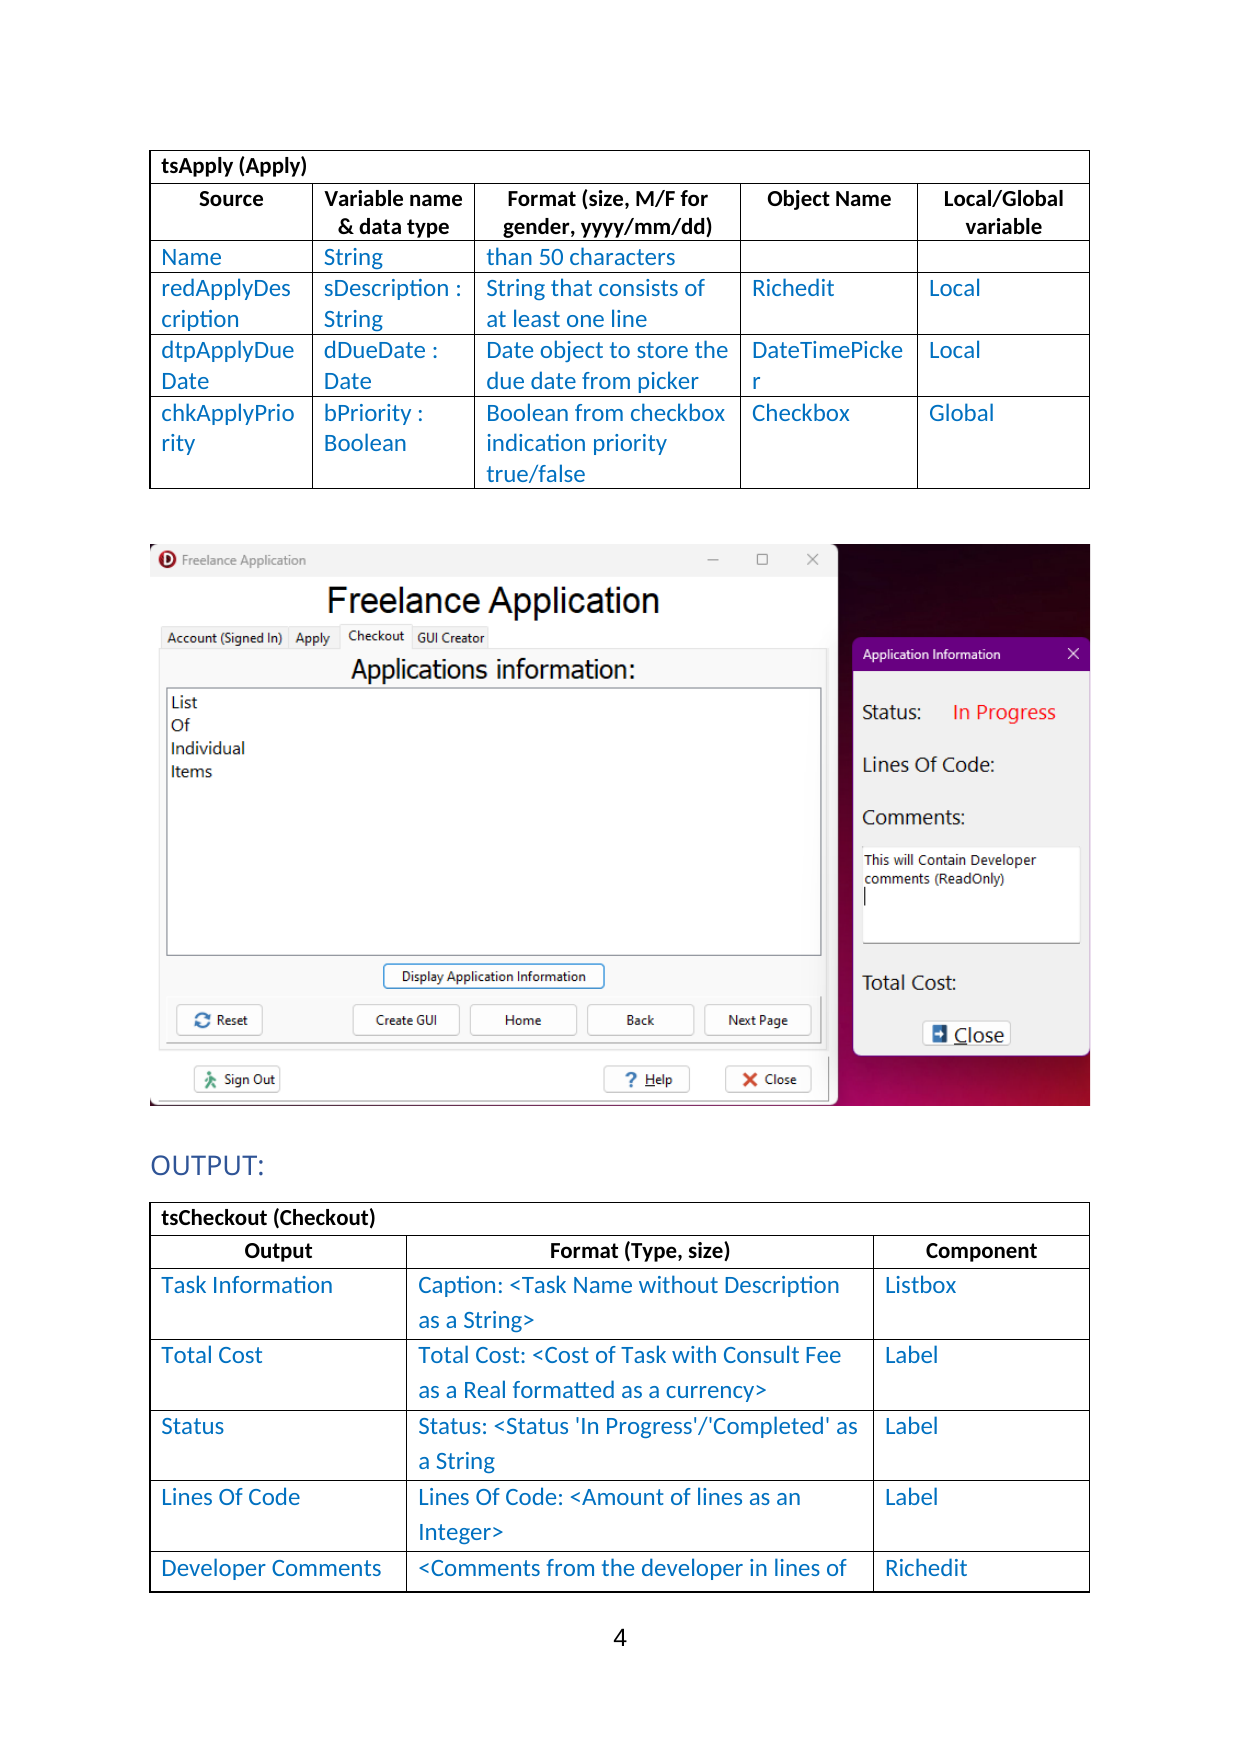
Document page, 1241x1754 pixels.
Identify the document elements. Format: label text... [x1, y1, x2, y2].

table_cell Checkbox [741, 397, 917, 488]
table_cell Format (size, M/F for gender, yyyy/mm/dd) [475, 184, 740, 240]
table_cell redApplyDescription [151, 273, 312, 334]
subtitle OUTPUT: [150, 1106, 1090, 1183]
table_cell Date object to store the due date from picker [475, 335, 740, 396]
table_cell Lines Of Code: <Amount of lines as an Integer> [407, 1481, 873, 1551]
table_cell dtpApplyDueDate [151, 335, 312, 396]
table_cell Caption: <Task Name without Description as a String> [407, 1269, 873, 1339]
table_cell Local [918, 335, 1089, 396]
table_cell Label [874, 1481, 1089, 1551]
table_cell Output [151, 1236, 406, 1268]
table_cell Developer Comments [151, 1552, 406, 1591]
table_cell Task Information [151, 1269, 406, 1339]
table_header tsCheckout (Checkout) [151, 1203, 1089, 1235]
table_cell [918, 241, 1089, 272]
table_cell Global [918, 397, 1089, 488]
table_cell <Comments from the developer in lines of [407, 1552, 873, 1591]
table_cell Total Cost: <Cost of Task with Consult Fee as a Real formatted as a currency> [407, 1340, 873, 1409]
table_cell Variable name & data type [313, 184, 474, 240]
table_cell than 50 characters [475, 241, 740, 272]
table_cell Lines Of Code [151, 1481, 406, 1551]
table_cell Richedit [874, 1552, 1089, 1591]
table_cell Object Name [741, 184, 917, 240]
table_cell Source [151, 184, 312, 240]
table_cell Status [151, 1411, 406, 1480]
table_cell Status: <Status 'In Progress'/'Completed' as a String [407, 1411, 873, 1480]
table_cell Listbox [874, 1269, 1089, 1339]
table_cell dDueDate : Date [313, 335, 474, 396]
table_cell Boolean from checkbox indication priority true/false [475, 397, 740, 488]
table_header tsApply (Apply) [151, 151, 1089, 183]
table_cell Name [151, 241, 312, 272]
table_cell DateTimePicker [741, 335, 917, 396]
table_cell Local [918, 273, 1089, 334]
table_cell Local/Global variable [918, 184, 1089, 240]
table_cell String that consists of at least one line [475, 273, 740, 334]
table_cell [741, 241, 917, 272]
table_cell Component [874, 1236, 1089, 1268]
table_cell Richedit [741, 273, 917, 334]
table_cell Label [874, 1340, 1089, 1409]
table_cell chkApplyPriority [151, 397, 312, 488]
table_cell sDescription : String [313, 273, 474, 334]
table_cell Total Cost [151, 1340, 406, 1409]
table_cell bPriority : Boolean [313, 397, 474, 488]
table_cell String [313, 241, 474, 272]
picture [150, 544, 1091, 1106]
table_cell Label [874, 1411, 1089, 1480]
table_cell Format (Type, size) [407, 1236, 873, 1268]
